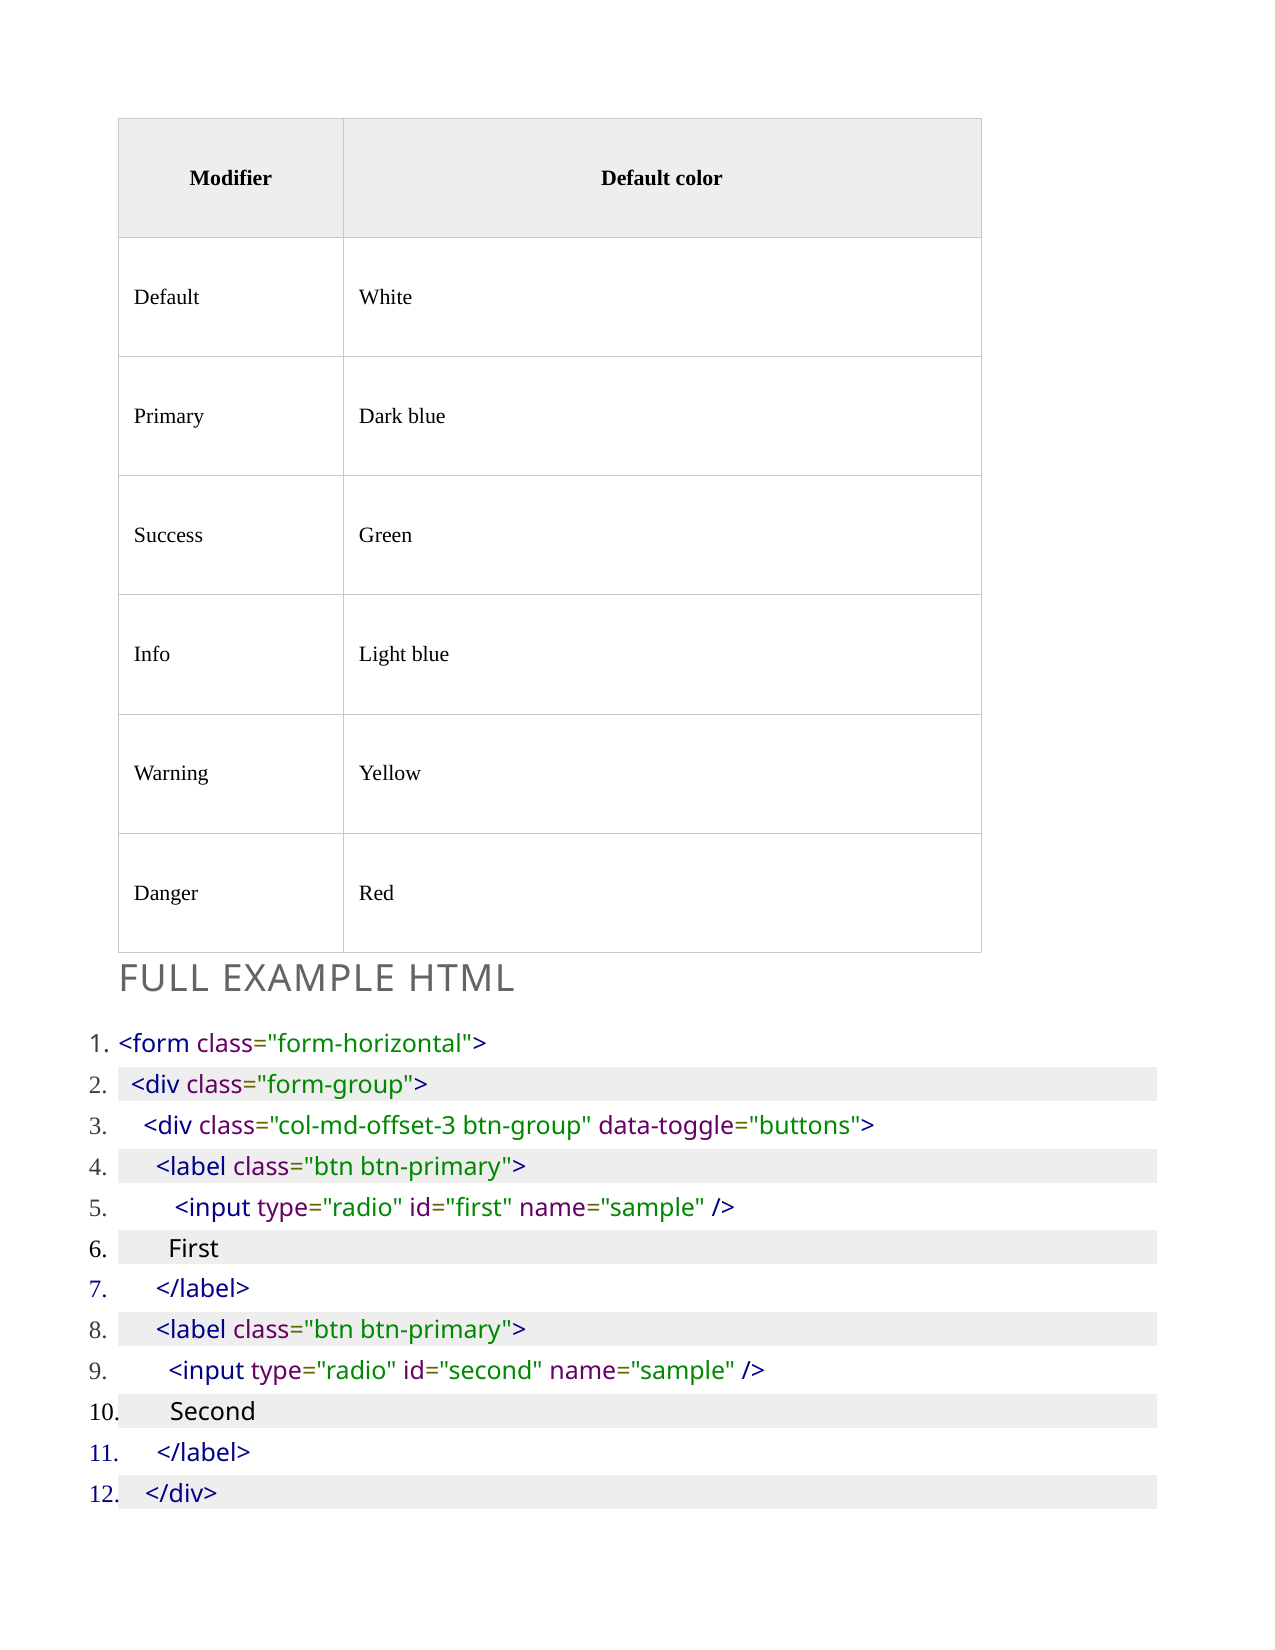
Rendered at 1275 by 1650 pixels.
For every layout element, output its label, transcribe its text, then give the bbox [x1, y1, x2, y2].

table_cell Yellow [344, 715, 981, 832]
table_cell Danger [119, 834, 343, 952]
list </label> [118, 1271, 1157, 1305]
subtitle FULL example HTML [118, 952, 1157, 1003]
table_cell Green [344, 476, 981, 594]
table_cell White [344, 238, 981, 356]
table_header Modifier [119, 119, 343, 237]
list <form class="form-horizontal"> [118, 1026, 1157, 1060]
list <div class="form-group"> [118, 1067, 1157, 1101]
table_cell Info [119, 595, 343, 713]
table_cell Warning [119, 715, 343, 832]
list </div> [118, 1475, 1157, 1509]
list Second [118, 1394, 1157, 1428]
list <label class="btn btn-primary"> [118, 1149, 1157, 1183]
table_cell Success [119, 476, 343, 594]
table_header Default color [344, 119, 981, 237]
list <div class="col-md-offset-3 btn-group" data-toggle="buttons"> [118, 1108, 1157, 1142]
table_cell Red [344, 834, 981, 952]
table_cell Primary [119, 357, 343, 475]
list <label class="btn btn-primary"> [118, 1312, 1157, 1346]
list <input type="radio" id="second" name="sample" /> [118, 1353, 1157, 1387]
list </label> [118, 1434, 1157, 1468]
table_cell Dark blue [344, 357, 981, 475]
list <input type="radio" id="first" name="sample" /> [118, 1189, 1157, 1223]
list First [118, 1230, 1157, 1264]
table_cell Light blue [344, 595, 981, 713]
table_cell Default [119, 238, 343, 356]
